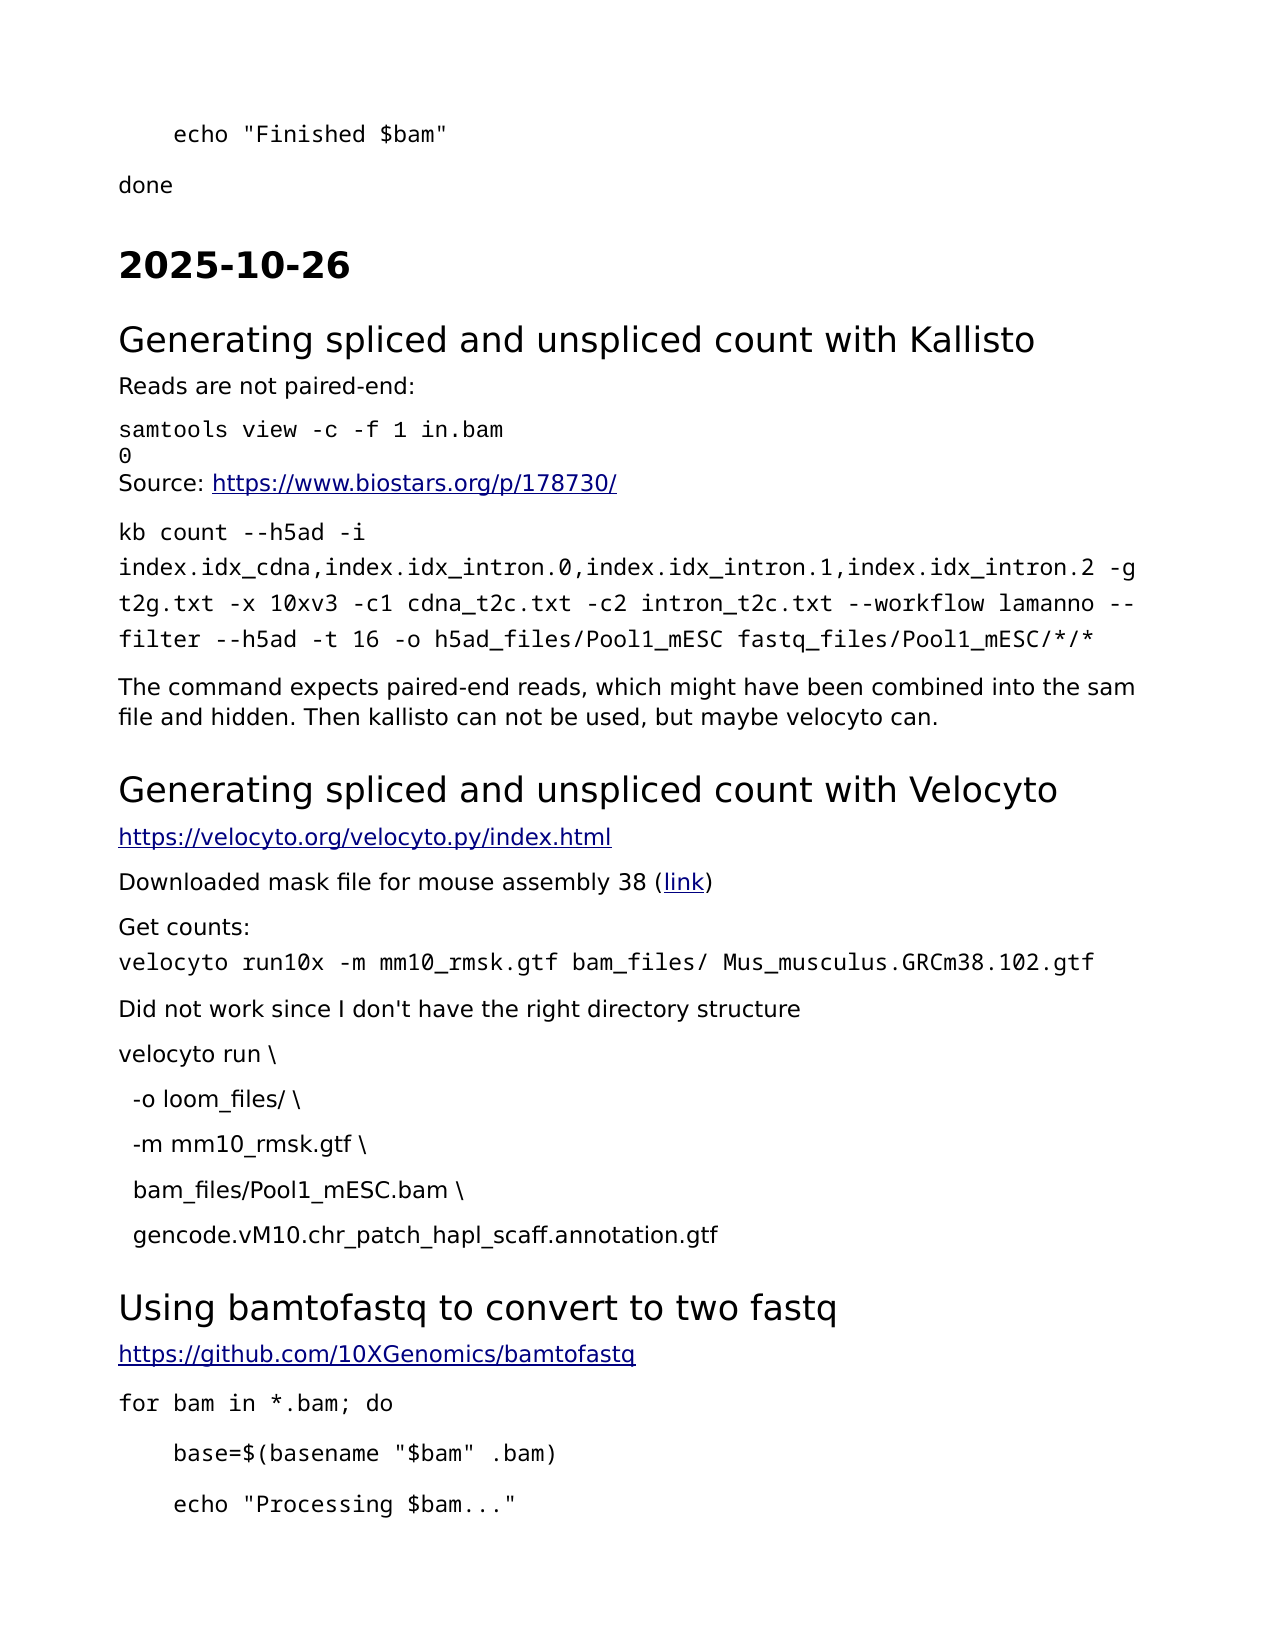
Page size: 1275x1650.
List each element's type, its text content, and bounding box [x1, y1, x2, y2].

text The command expects paired-end reads, which might have been combined into the sam file and hidden. Then kallisto can not be used, but maybe velocyto can. [118, 674, 1157, 731]
text 0 [118, 444, 1157, 470]
text https://velocyto.org/velocyto.py/index.html [118, 824, 1157, 850]
text bam_files/Pool1_mESC.bam \ [118, 1177, 1157, 1203]
text echo "Finished $bam" [118, 118, 1157, 149]
text Reads are not paired-end: [118, 373, 1157, 400]
text base=$(basename "$bam" .bam) [118, 1437, 1157, 1468]
text https://github.com/10XGenomics/bamtofastq [118, 1341, 1157, 1368]
subtitle Using bamtofastq to convert to two fastq [118, 1288, 1157, 1329]
text kb count --h5ad -i index.idx_cdna,index.idx_intron.0,index.idx_intron.1,index.idx_intron.2 -g t2g.txt -x 10xv3 -c1 cdna_t2c.txt -c2 intron_t2c.txt --workflow lamanno --filter --h5ad -t 16 -o h5ad_files/Pool1_mESC fastq_files/Pool1_mESC/*/* [118, 515, 1157, 654]
text velocyto run \ [118, 1041, 1157, 1068]
subtitle 2025-10-26 [118, 244, 1157, 287]
text for bam in *.bam; do [118, 1386, 1157, 1418]
text Downloaded mask file for mouse assembly 38 (link) [118, 869, 1157, 896]
text -o loom_files/ \ [118, 1086, 1157, 1113]
subtitle Generating spliced and unspliced count with Kallisto [118, 320, 1157, 361]
text gencode.vM10.chr_patch_hapl_scaff.annotation.gtf [118, 1222, 1157, 1249]
text -m mm10_rmsk.gtf \ [118, 1132, 1157, 1158]
text Get counts: velocyto run10x -m mm10_rmsk.gtf bam_files/ Mus_musculus.GRCm38.102.gtf [118, 914, 1157, 977]
text Did not work since I don't have the right directory structure [118, 996, 1157, 1023]
text done [118, 169, 1157, 200]
subtitle Generating spliced and unspliced count with Velocyto [118, 770, 1157, 811]
text echo "Processing $bam..." [118, 1487, 1157, 1519]
text Source: https://www.biostars.org/p/178730/ [118, 470, 1157, 497]
text samtools view -c -f 1 in.bam [118, 418, 1157, 444]
